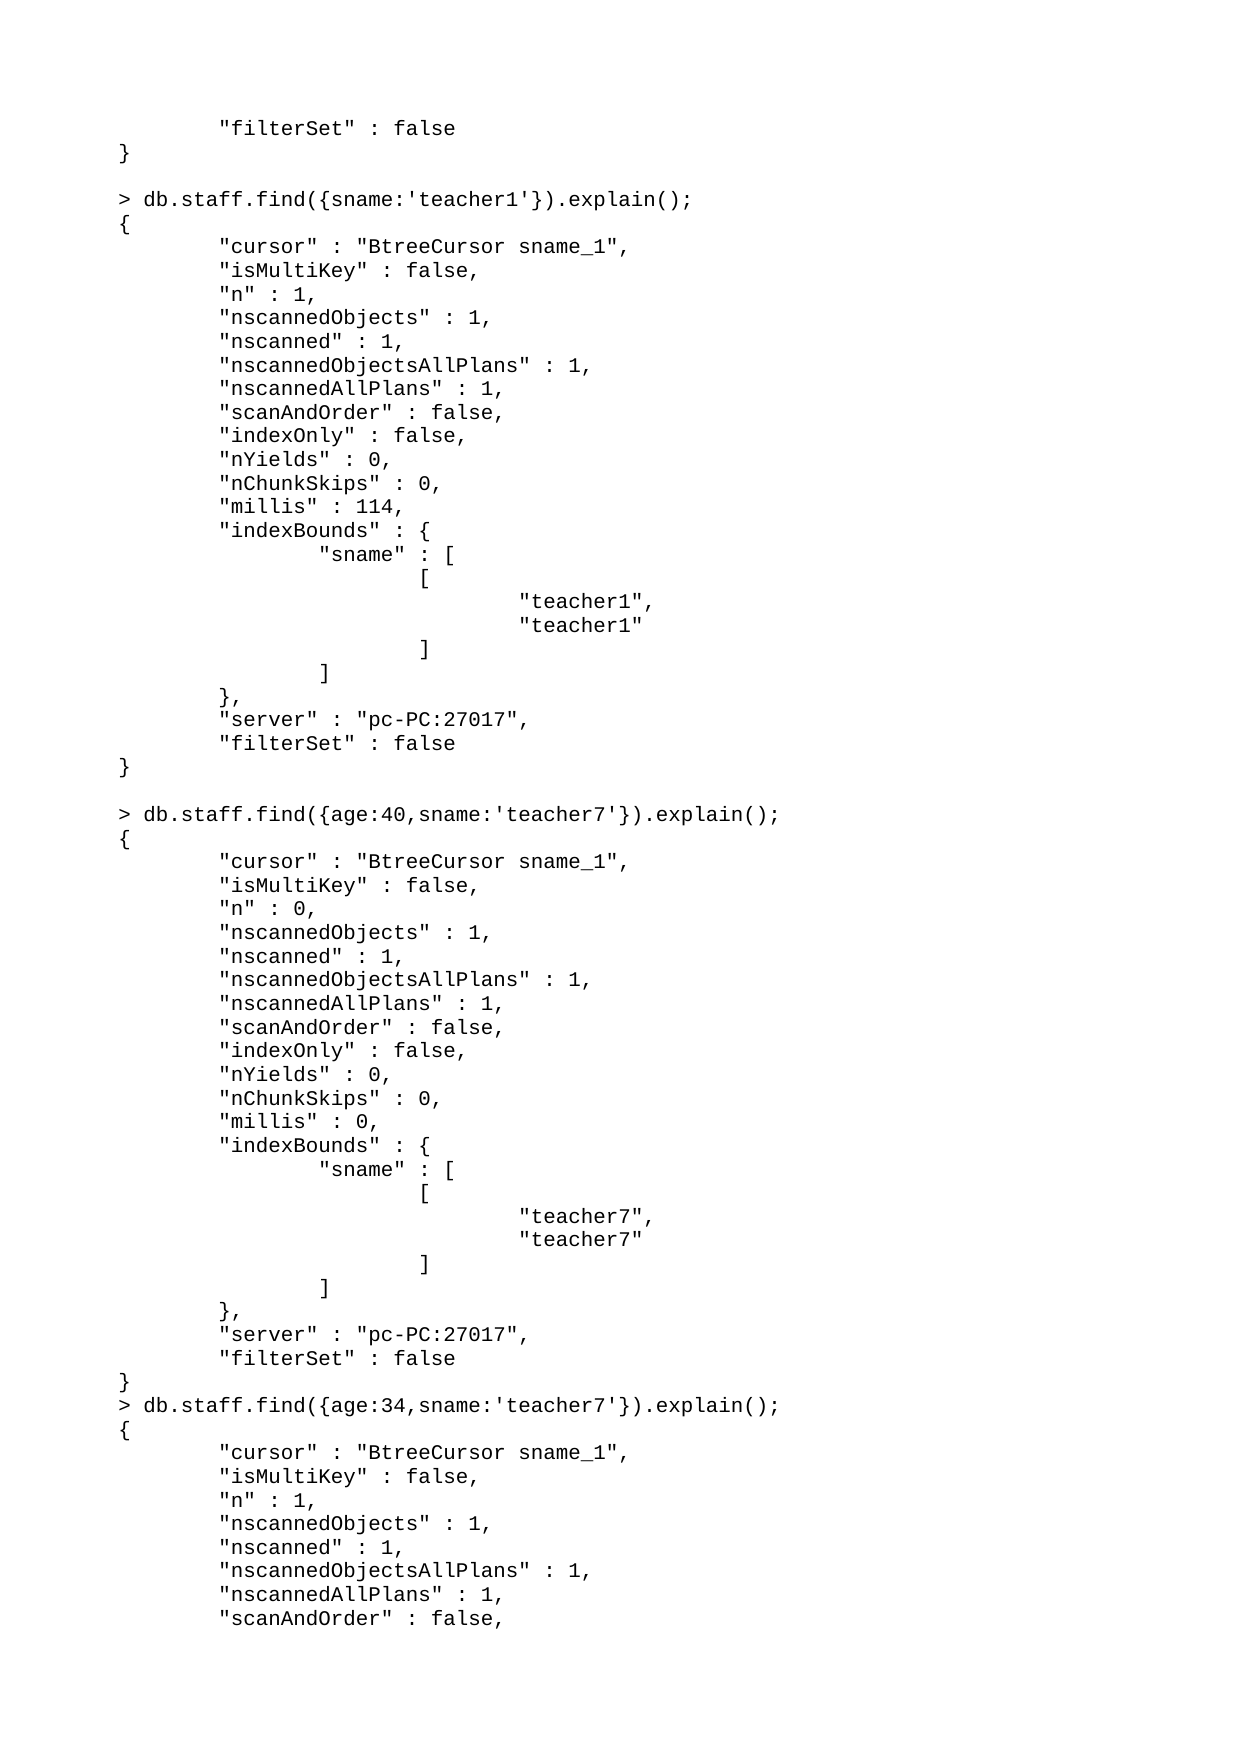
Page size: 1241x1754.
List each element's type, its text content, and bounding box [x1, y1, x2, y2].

text "indexBounds" : { [118, 520, 1122, 544]
text "scanAndOrder" : false, [118, 1608, 1122, 1631]
text "n" : 1, [118, 1489, 1122, 1513]
text "nscannedAllPlans" : 1, [118, 378, 1122, 402]
text "nChunkSkips" : 0, [118, 1088, 1122, 1111]
text "server" : "pc-PC:27017", [118, 1324, 1122, 1348]
text "teacher7", [118, 1206, 1122, 1229]
text "nscannedObjectsAllPlans" : 1, [118, 354, 1122, 378]
text [ [118, 567, 1122, 591]
text "filterSet" : false [118, 118, 1122, 142]
text "scanAndOrder" : false, [118, 1017, 1122, 1040]
text > db.staff.find({sname:'teacher1'}).explain(); [118, 189, 1122, 213]
text } [118, 1371, 1122, 1395]
text ] [118, 1277, 1122, 1300]
text "nscannedObjectsAllPlans" : 1, [118, 1561, 1122, 1584]
text "teacher7" [118, 1229, 1122, 1253]
text "millis" : 0, [118, 1111, 1122, 1135]
text ] [118, 1253, 1122, 1277]
text } [118, 142, 1122, 165]
text "scanAndOrder" : false, [118, 402, 1122, 426]
text "cursor" : "BtreeCursor sname_1", [118, 851, 1122, 875]
text { [118, 1419, 1122, 1442]
text "nscannedObjects" : 1, [118, 1513, 1122, 1537]
text "n" : 0, [118, 898, 1122, 922]
text "cursor" : "BtreeCursor sname_1", [118, 1442, 1122, 1466]
text ] [118, 638, 1122, 662]
text "nscannedAllPlans" : 1, [118, 993, 1122, 1017]
text "nscannedAllPlans" : 1, [118, 1584, 1122, 1608]
text { [118, 827, 1122, 851]
text "filterSet" : false [118, 733, 1122, 757]
text "nYields" : 0, [118, 1064, 1122, 1088]
text "filterSet" : false [118, 1348, 1122, 1371]
text "nscannedObjects" : 1, [118, 307, 1122, 331]
text "n" : 1, [118, 284, 1122, 307]
text "indexOnly" : false, [118, 426, 1122, 449]
text "teacher1", [118, 591, 1122, 615]
text "isMultiKey" : false, [118, 1466, 1122, 1489]
text "indexBounds" : { [118, 1135, 1122, 1158]
text }, [118, 1300, 1122, 1324]
text > db.staff.find({age:34,sname:'teacher7'}).explain(); [118, 1395, 1122, 1419]
text { [118, 213, 1122, 236]
text "nYields" : 0, [118, 449, 1122, 473]
text } [118, 757, 1122, 780]
text "nscanned" : 1, [118, 331, 1122, 354]
text "indexOnly" : false, [118, 1040, 1122, 1064]
text "sname" : [ [118, 544, 1122, 567]
text "millis" : 114, [118, 496, 1122, 520]
text [ [118, 1182, 1122, 1206]
text "nscannedObjects" : 1, [118, 922, 1122, 946]
text "isMultiKey" : false, [118, 875, 1122, 898]
text "nChunkSkips" : 0, [118, 473, 1122, 496]
text "nscanned" : 1, [118, 1537, 1122, 1561]
text ] [118, 662, 1122, 686]
text "sname" : [ [118, 1158, 1122, 1182]
text > db.staff.find({age:40,sname:'teacher7'}).explain(); [118, 804, 1122, 827]
text "nscanned" : 1, [118, 946, 1122, 969]
text "isMultiKey" : false, [118, 260, 1122, 284]
text }, [118, 686, 1122, 709]
text "cursor" : "BtreeCursor sname_1", [118, 236, 1122, 260]
text "server" : "pc-PC:27017", [118, 709, 1122, 733]
text "nscannedObjectsAllPlans" : 1, [118, 969, 1122, 993]
text "teacher1" [118, 615, 1122, 638]
